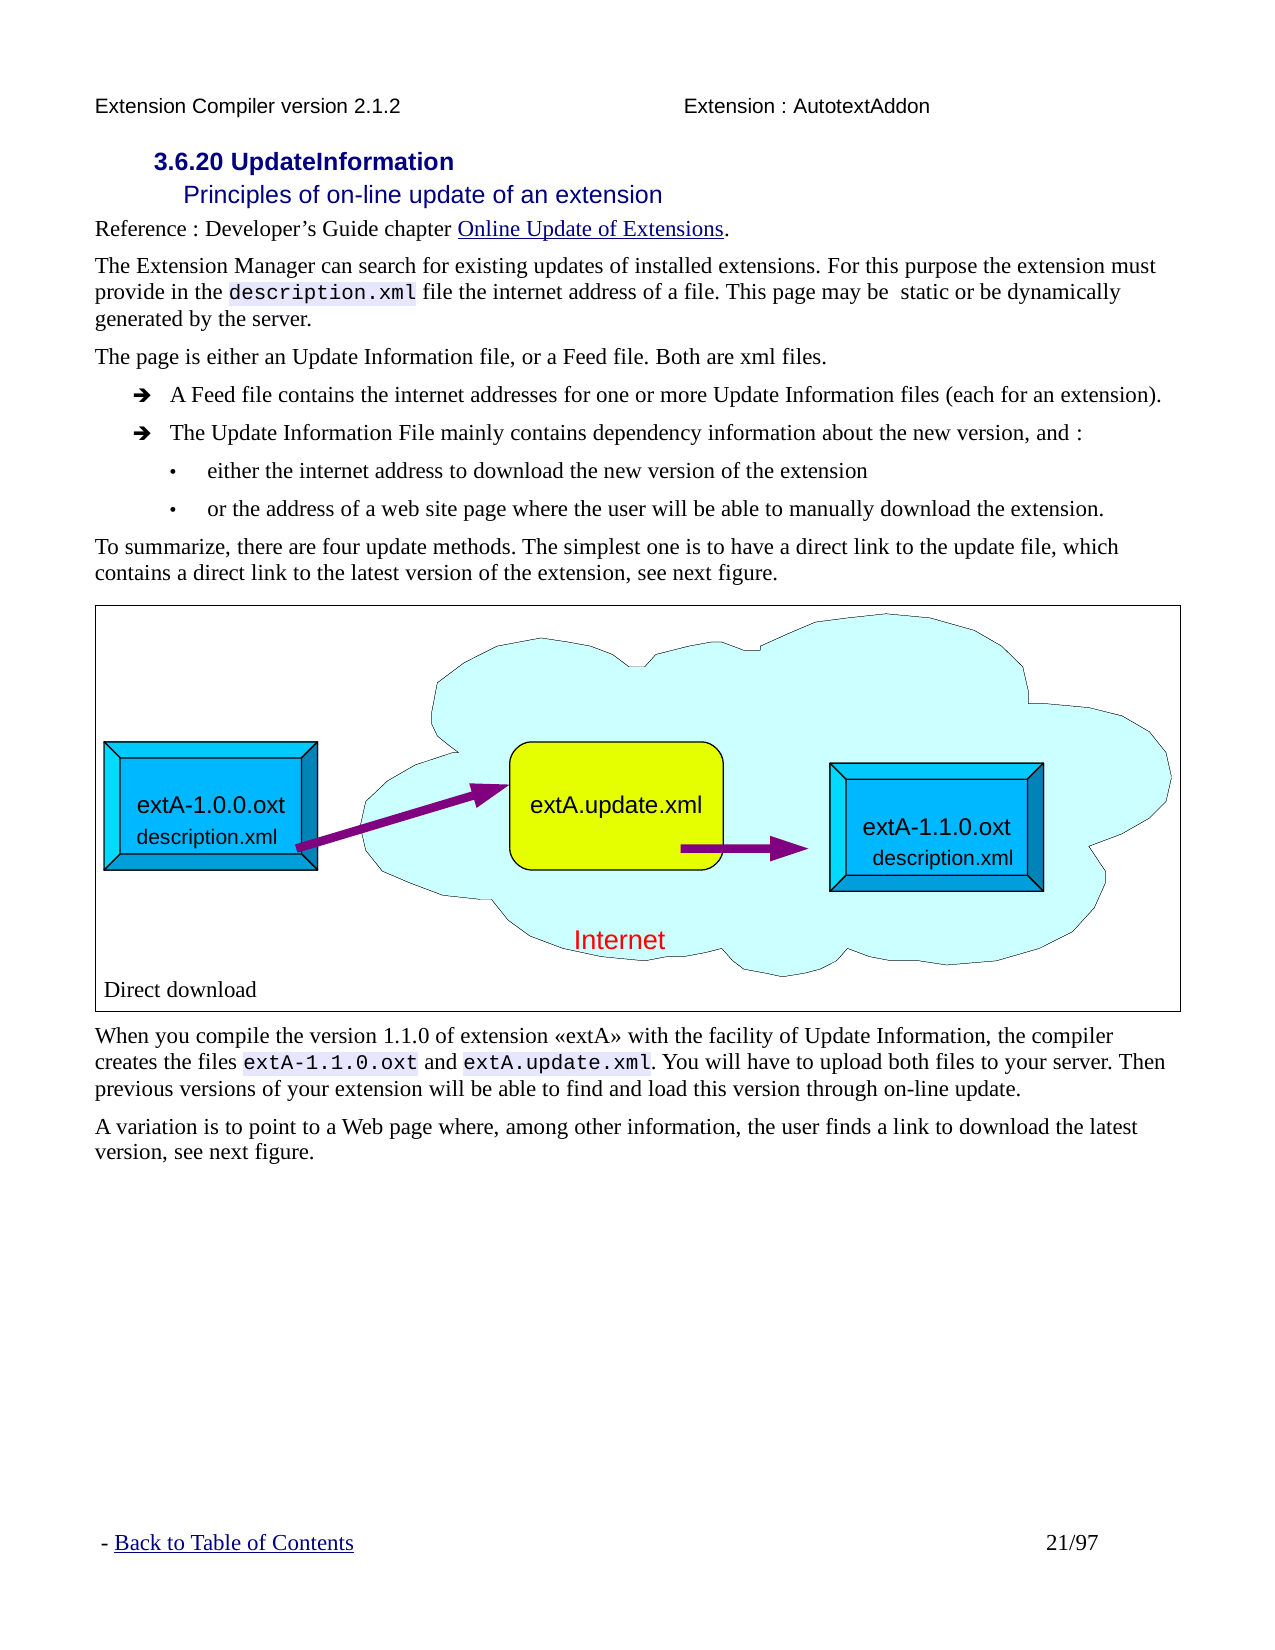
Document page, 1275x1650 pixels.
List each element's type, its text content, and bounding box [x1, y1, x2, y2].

text A variation is to point to a Web page where, among other information, the user finds a link to download the latest version, see next figure. [94, 1114, 1181, 1165]
text Direct download [103, 614, 873, 836]
subtitle Principles of on-line update of an extension [183, 181, 1181, 209]
list or the address of a web site page where the user will be able to manually download the extension. [169, 496, 1181, 522]
text [94, 598, 1181, 605]
text Reference : Developer’s Guide chapter Online Update of Extensions. [94, 215, 1181, 241]
list The Update Information File mainly contains dependency information about the new version, and : [132, 420, 1181, 446]
text Direct download [901, 614, 1172, 774]
text The page is either an Update Information file, or a Feed file. Both are xml files. [94, 344, 1181, 369]
text When you compile the version 1.1.0 of extension «extA» with the facility of Update Information, the compiler creates the files extA-1.1.0.oxt and extA.update.xml. You will have to upload both files to your server. Then previous versions of your extension will be able to find and load this version through on-line update. [94, 606, 1181, 1101]
text Direct download [103, 781, 1172, 1002]
subtitle UpdateInformation [153, 147, 1181, 176]
text The Extension Manager can search for existing updates of installed extensions. For this purpose the extension must provide in the description.xml file the internet address of a file. This page may be static or be dynamically generated by the server. [94, 253, 1181, 331]
list either the internet address to download the new version of the extension [169, 458, 1181, 483]
text To summarize, there are four update methods. The simplest one is to have a direct link to the update file, which contains a direct link to the latest version of the extension, see next figure. [94, 534, 1181, 585]
list A Feed file contains the internet addresses for one or more Update Information files (each for an extension). [132, 382, 1181, 407]
